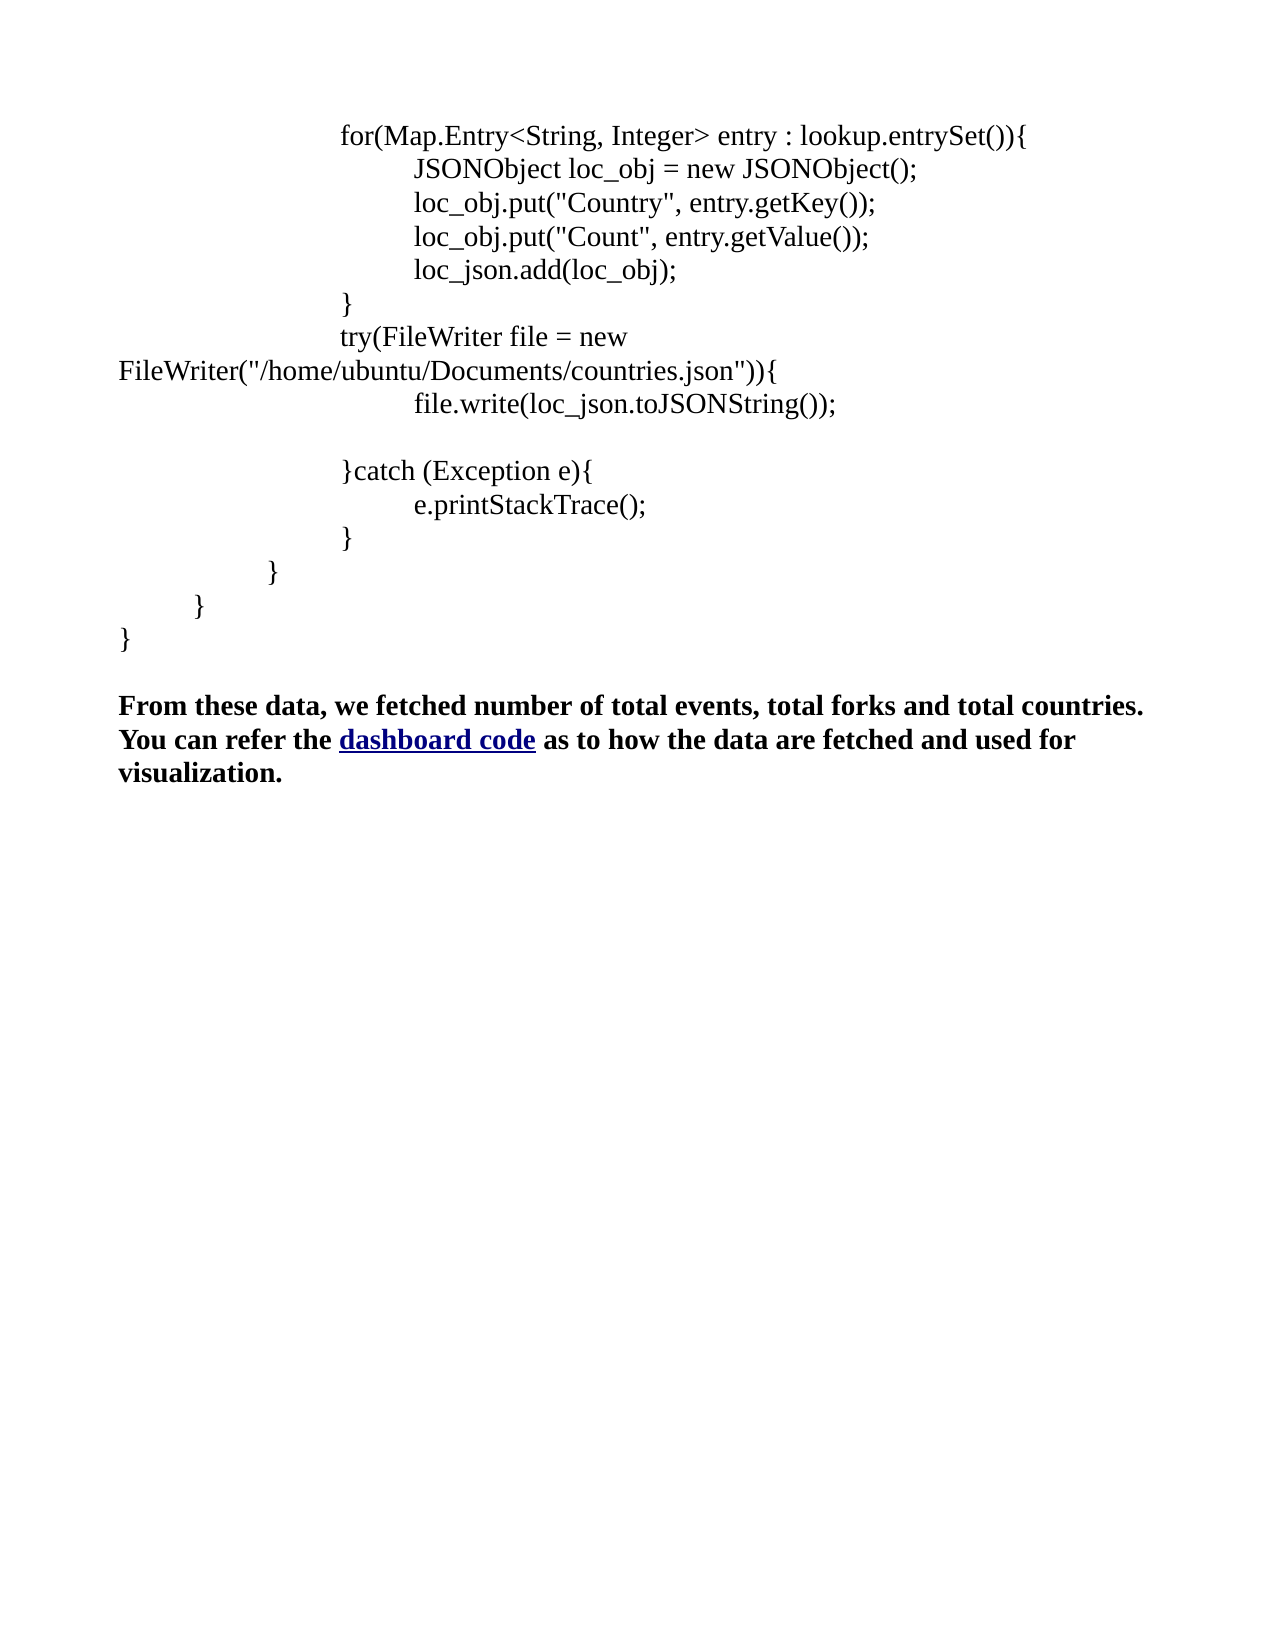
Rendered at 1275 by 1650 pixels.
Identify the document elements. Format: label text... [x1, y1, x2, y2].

text } [118, 286, 1157, 319]
text loc_obj.put("Count", entry.getValue()); [118, 219, 1157, 252]
text } [118, 521, 1157, 554]
text e.printStackTrace(); [118, 487, 1157, 521]
text file.write(loc_json.toJSONString()); [118, 386, 1157, 420]
text try(FileWriter file = new FileWriter("/home/ubuntu/Documents/countries.json")){ [118, 319, 1157, 386]
text You can refer the dashboard code as to how the data are fetched and used for visualization. [118, 722, 1157, 789]
text loc_json.add(loc_obj); [118, 252, 1157, 286]
text From these data, we fetched number of total events, total forks and total countries. [118, 688, 1157, 722]
text loc_obj.put("Country", entry.getKey()); [118, 185, 1157, 219]
text } [118, 554, 1157, 588]
text for(Map.Entry<String, Integer> entry : lookup.entrySet()){ [118, 118, 1157, 152]
text }catch (Exception e){ [118, 453, 1157, 487]
text } [118, 621, 1157, 655]
text } [118, 588, 1157, 621]
text JSONObject loc_obj = new JSONObject(); [118, 152, 1157, 185]
